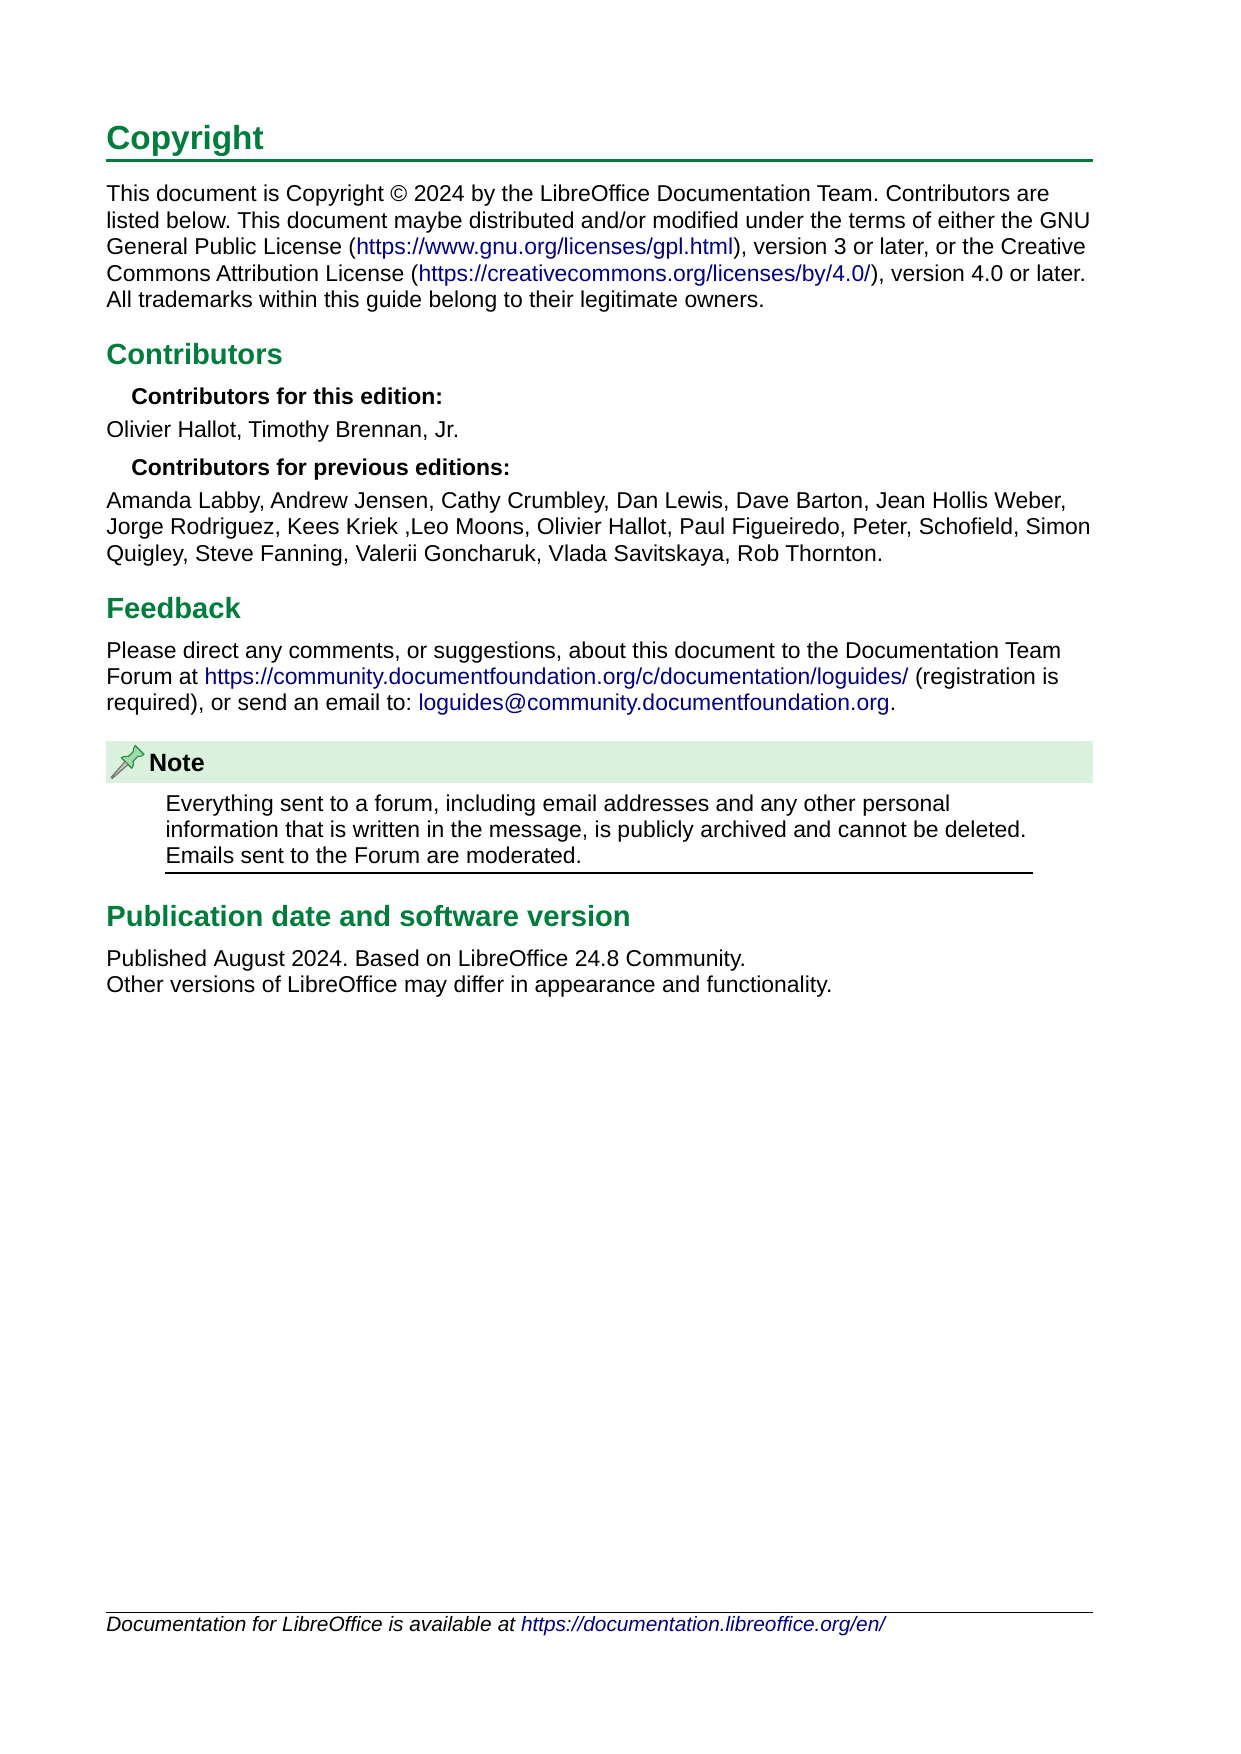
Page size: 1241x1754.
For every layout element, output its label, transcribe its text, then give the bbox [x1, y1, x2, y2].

text Contributors for previous editions: [131, 454, 1093, 481]
text Published August 2024. Based on LibreOffice 24.8 Community. Other versions of LibreOffice may differ in appearance and functionality. [106, 944, 1093, 997]
subtitle Publication date and software version [106, 898, 1093, 932]
text Olivier Hallot, Timothy Brennan, Jr. [106, 416, 1093, 442]
text Please direct any comments, or suggestions, about this document to the Documentation Team Forum at https://community.documentfoundation.org/c/documentation/loguides/ (registration is required), or send an email to: loguides@community.documentfoundation.org. [106, 637, 1093, 716]
text This document is Copyright © 2024 by the LibreOffice Documentation Team. Contributors are listed below. This document maybe distributed and/or modified under the terms of either the GNU General Public License (https://www.gnu.org/licenses/gpl.html), version 3 or later, or the Creative Commons Attribution License (https://creativecommons.org/licenses/by/4.0/), version 4.0 or later. All trademarks within this guide belong to their legitimate owners. [106, 180, 1093, 312]
text Contributors for this edition: [131, 383, 1093, 409]
subtitle Note [148, 741, 1093, 783]
subtitle Feedback [106, 591, 1093, 624]
subtitle Copyright [106, 118, 1093, 159]
text Everything sent to a forum, including email addresses and any other personal information that is written in the message, is publicly archived and cannot be deleted. Emails sent to the Forum are moderated. [165, 790, 1033, 872]
text Amanda Labby, Andrew Jensen, Cathy Crumbley, Dan Lewis, Dave Barton, Jean Hollis Weber, Jorge Rodriguez, Kees Kriek ,Leo Moons, Olivier Hallot, Paul Figueiredo, Peter, Schofield, Simon Quigley, Steve Fanning, Valerii Goncharuk, Vlada Savitskaya, Rob Thornton. [106, 487, 1093, 566]
subtitle Contributors [106, 337, 1093, 371]
